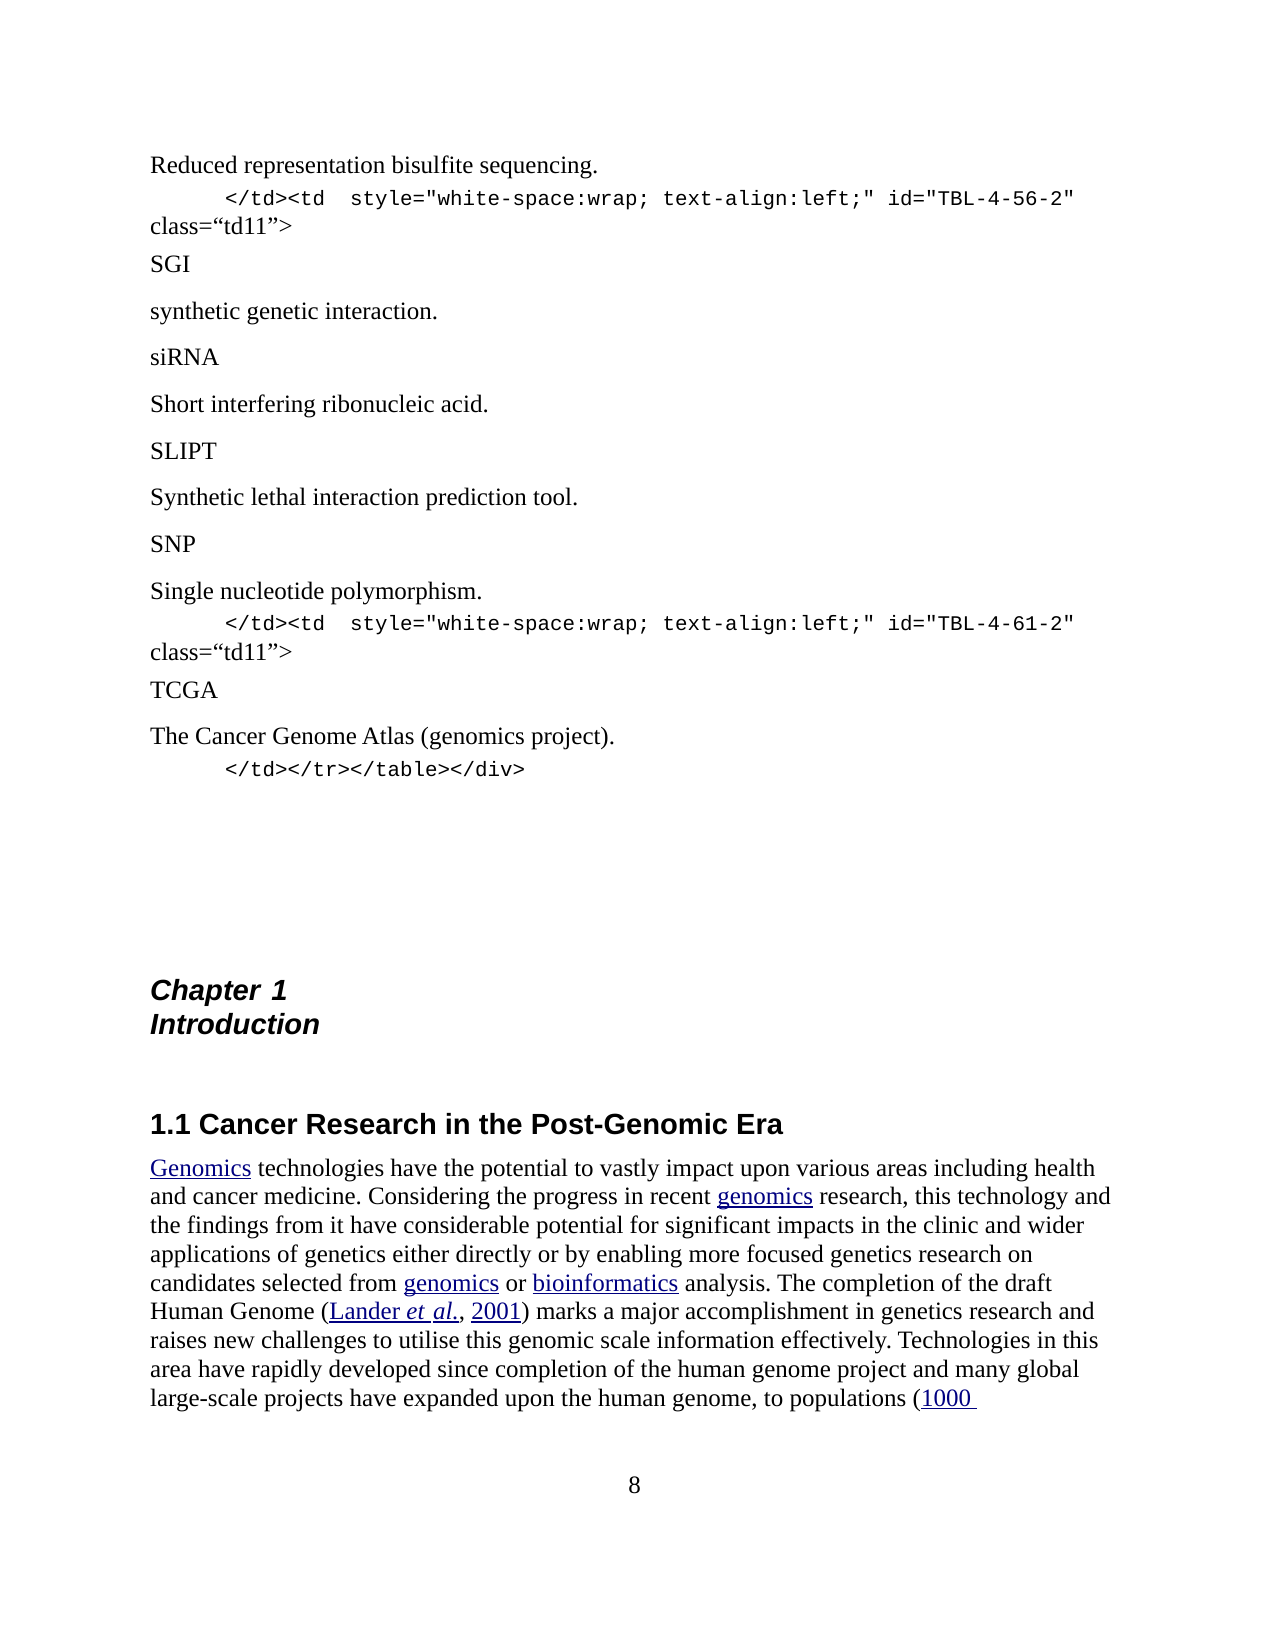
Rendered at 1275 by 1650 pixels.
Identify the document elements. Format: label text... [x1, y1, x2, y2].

text Short interfering ribonucleic acid. [150, 389, 1125, 418]
text </td><td style="white-space:wrap; text-align:left;" id="TBL-4-56-2" [150, 188, 1125, 211]
text class=“td11”> [150, 211, 1125, 240]
text SNP [150, 529, 1125, 558]
text SGI [150, 249, 1125, 278]
text TCGA [150, 675, 1125, 703]
text </td><td style="white-space:wrap; text-align:left;" id="TBL-4-61-2" [150, 613, 1125, 637]
text Synthetic lethal interaction prediction tool. [150, 482, 1125, 511]
text Reduced representation bisulfite sequencing. [150, 150, 1125, 179]
text Genomics technologies have the potential to vastly impact upon various areas including health and cancer medicine. Considering the progress in recent genomics research, this technology and the findings from it have considerable potential for significant impacts in the clinic and wider applications of genetics either directly or by enabling more focused genetics research on candidates selected from genomics or bioinformatics analysis. The completion of the draft Human Genome (Lander et al., 2001) marks a major accomplishment in genetics research and raises new challenges to utilise this genomic scale information effectively. Technologies in this area have rapidly developed since completion of the human genome project and many global large-scale projects have expanded upon the human genome, to populations (1000 [150, 1153, 1125, 1411]
text Single nucleotide polymorphism. [150, 576, 1125, 604]
text siRNA [150, 342, 1125, 371]
text </td></tr></table></div> [150, 759, 1125, 783]
text The Cancer Genome Atlas (genomics project). [150, 721, 1125, 750]
text SLIPT [150, 436, 1125, 464]
subtitle 1.1 Cancer Research in the Post-Genomic Era [150, 1107, 1125, 1140]
text synthetic genetic interaction. [150, 296, 1125, 324]
subtitle Chapter 1 Introduction [150, 973, 1125, 1040]
text class=“td11”> [150, 637, 1125, 666]
